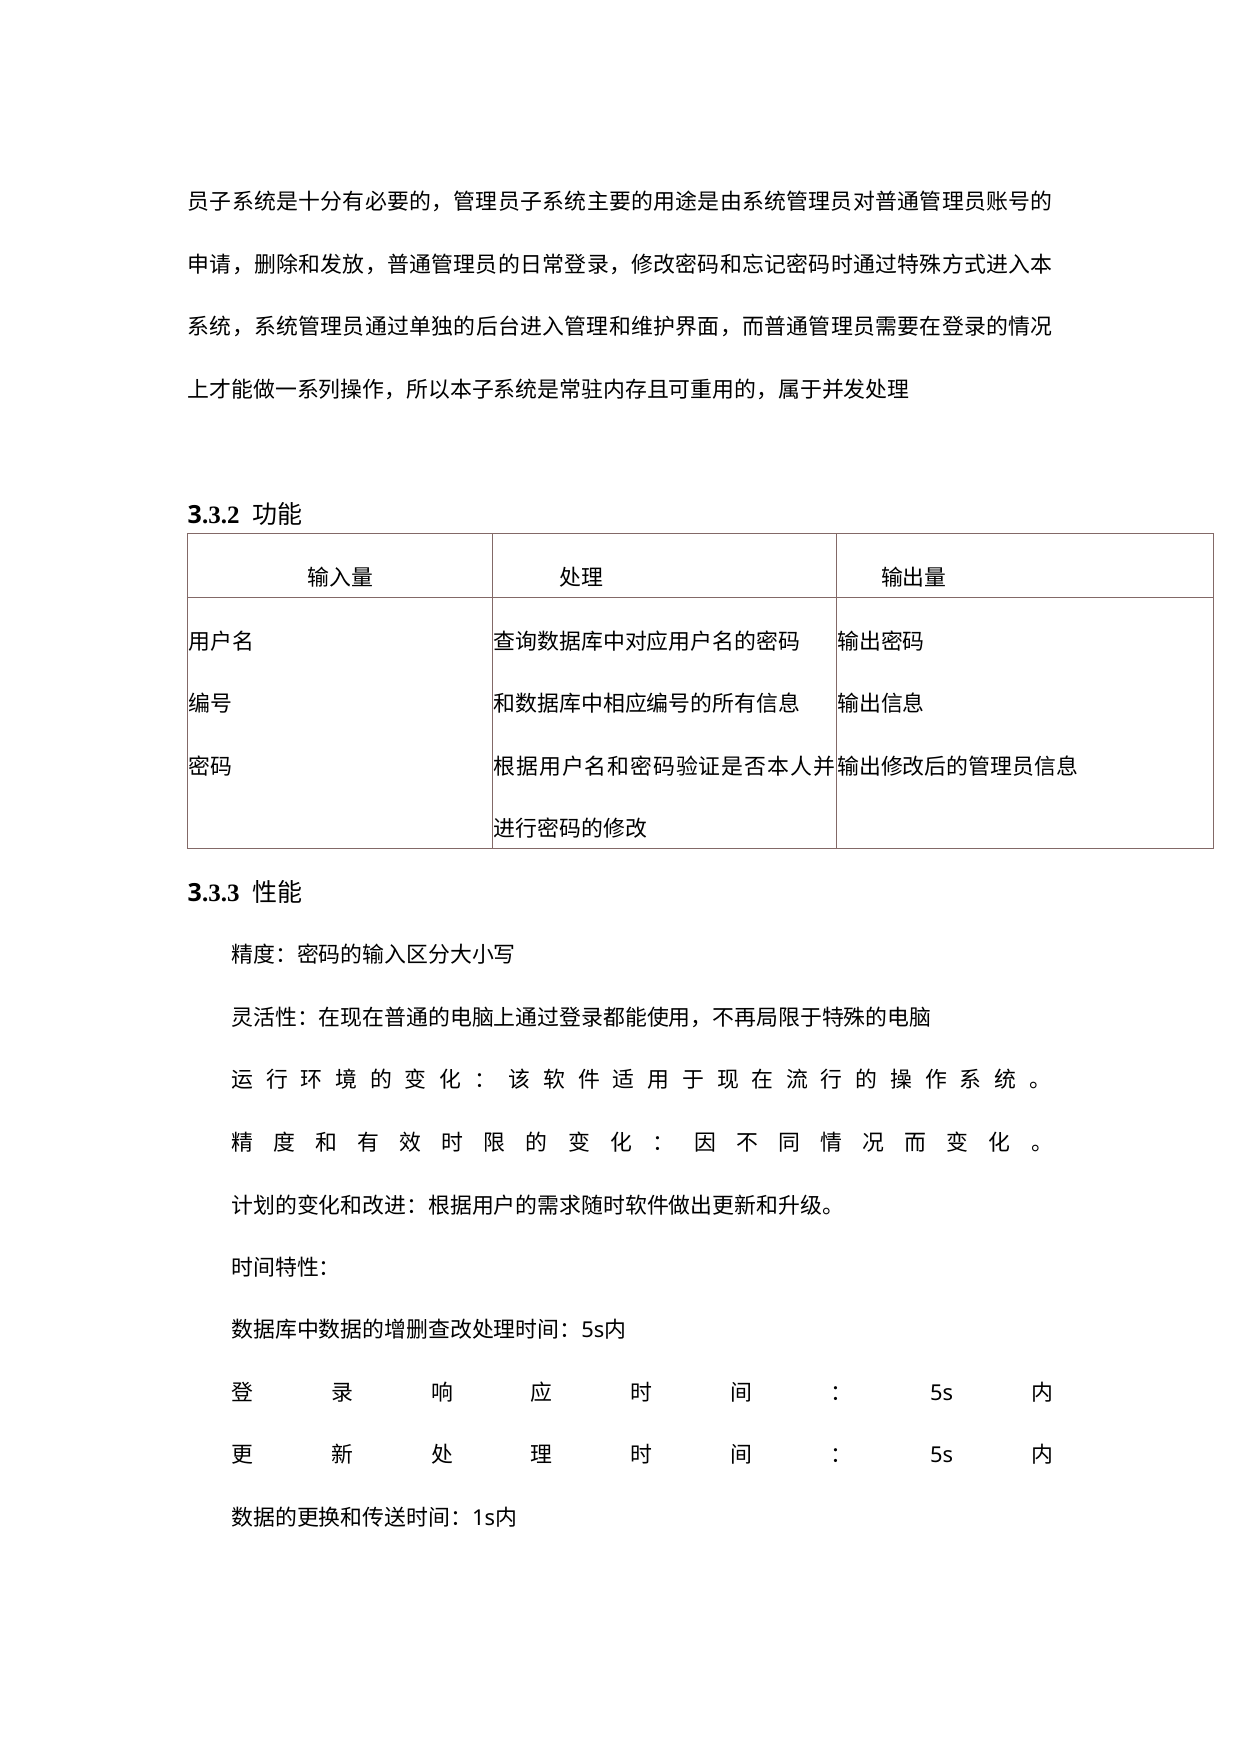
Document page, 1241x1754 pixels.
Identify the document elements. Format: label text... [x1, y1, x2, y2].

table_header 输出量 [837, 534, 1213, 597]
table_cell 输出密码 输出信息 输出修改后的管理员信息 [837, 598, 1213, 848]
text 灵活性：在现在普通的电脑上通过登录都能使用，不再局限于特殊的电脑 [187, 974, 1053, 1036]
text 精度：密码的输入区分大小写 [187, 911, 1053, 974]
text 员子系统是十分有必要的，管理员子系统主要的用途是由系统管理员对普通管理员账号的申请，删除和发放，普通管理员的日常登录，修改密码和忘记密码时通过特殊方式进入本系统，系统管理员通过单独的后台进入管理和维护界面，而普通管理员需要在登录的情况上才能做一系列操作，所以本子系统是常驻内存且可重用的，属于并发处理 [187, 158, 1053, 408]
text 3.3.2 功能 [187, 471, 1053, 533]
table_header 处理 [493, 534, 836, 597]
text 时间特性： [187, 1224, 1053, 1286]
text 3.3.3 性能 [187, 849, 1053, 911]
text 运行环境的变化：该软件适用于现在流行的操作系统。 精度和有效时限的变化：因不同情况而变化。 计划的变化和改进：根据用户的需求随时软件做出更新和升级。 [187, 1036, 1053, 1224]
text 登录响应时间：5s内 更新处理时间：5s内 数据的更换和传送时间：1s内 [187, 1349, 1053, 1536]
table_header 输入量 [188, 534, 492, 597]
table_cell 用户名 编号 密码 [188, 598, 492, 848]
text 数据库中数据的增删查改处理时间：5s内 [187, 1286, 1053, 1349]
table_cell 查询数据库中对应用户名的密码 和数据库中相应编号的所有信息 根据用户名和密码验证是否本人并进行密码的修改 [493, 598, 836, 848]
